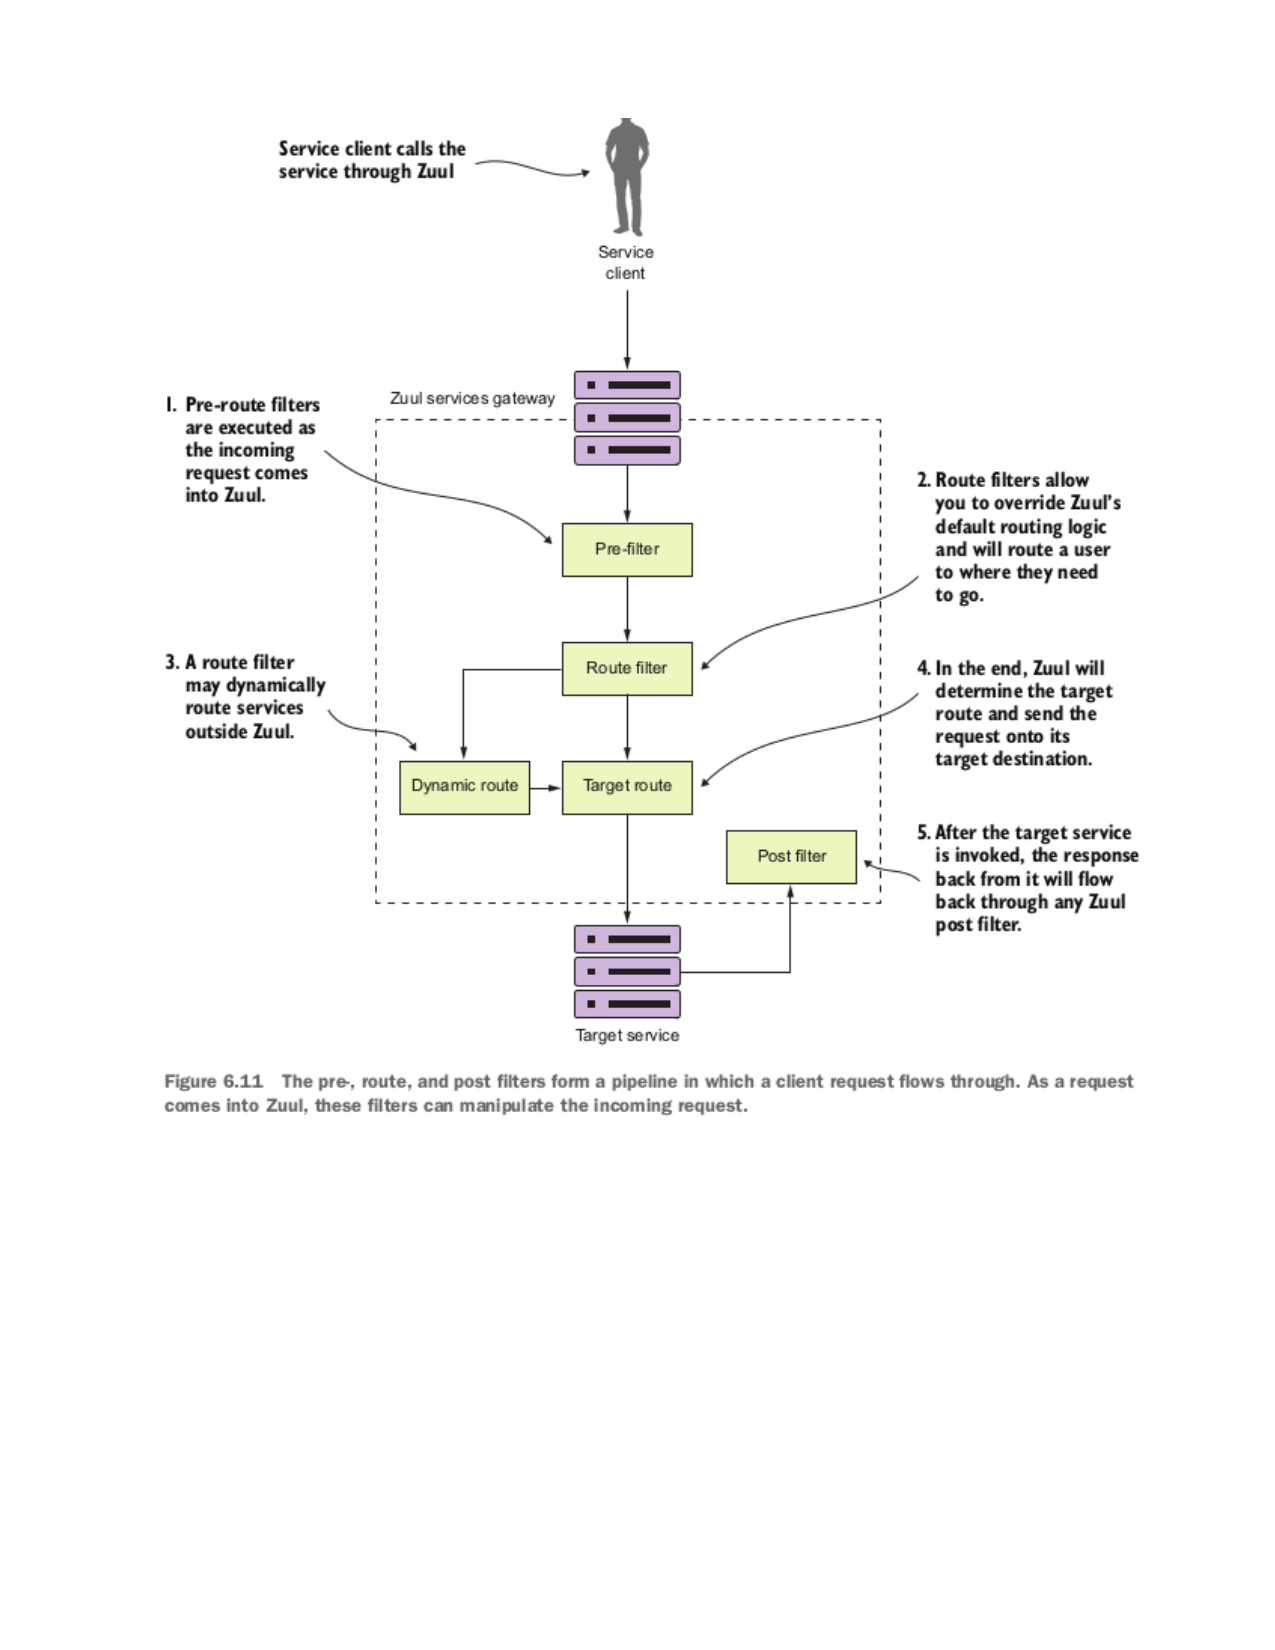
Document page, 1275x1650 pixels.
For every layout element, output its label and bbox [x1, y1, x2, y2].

picture [118, 118, 1157, 1118]
